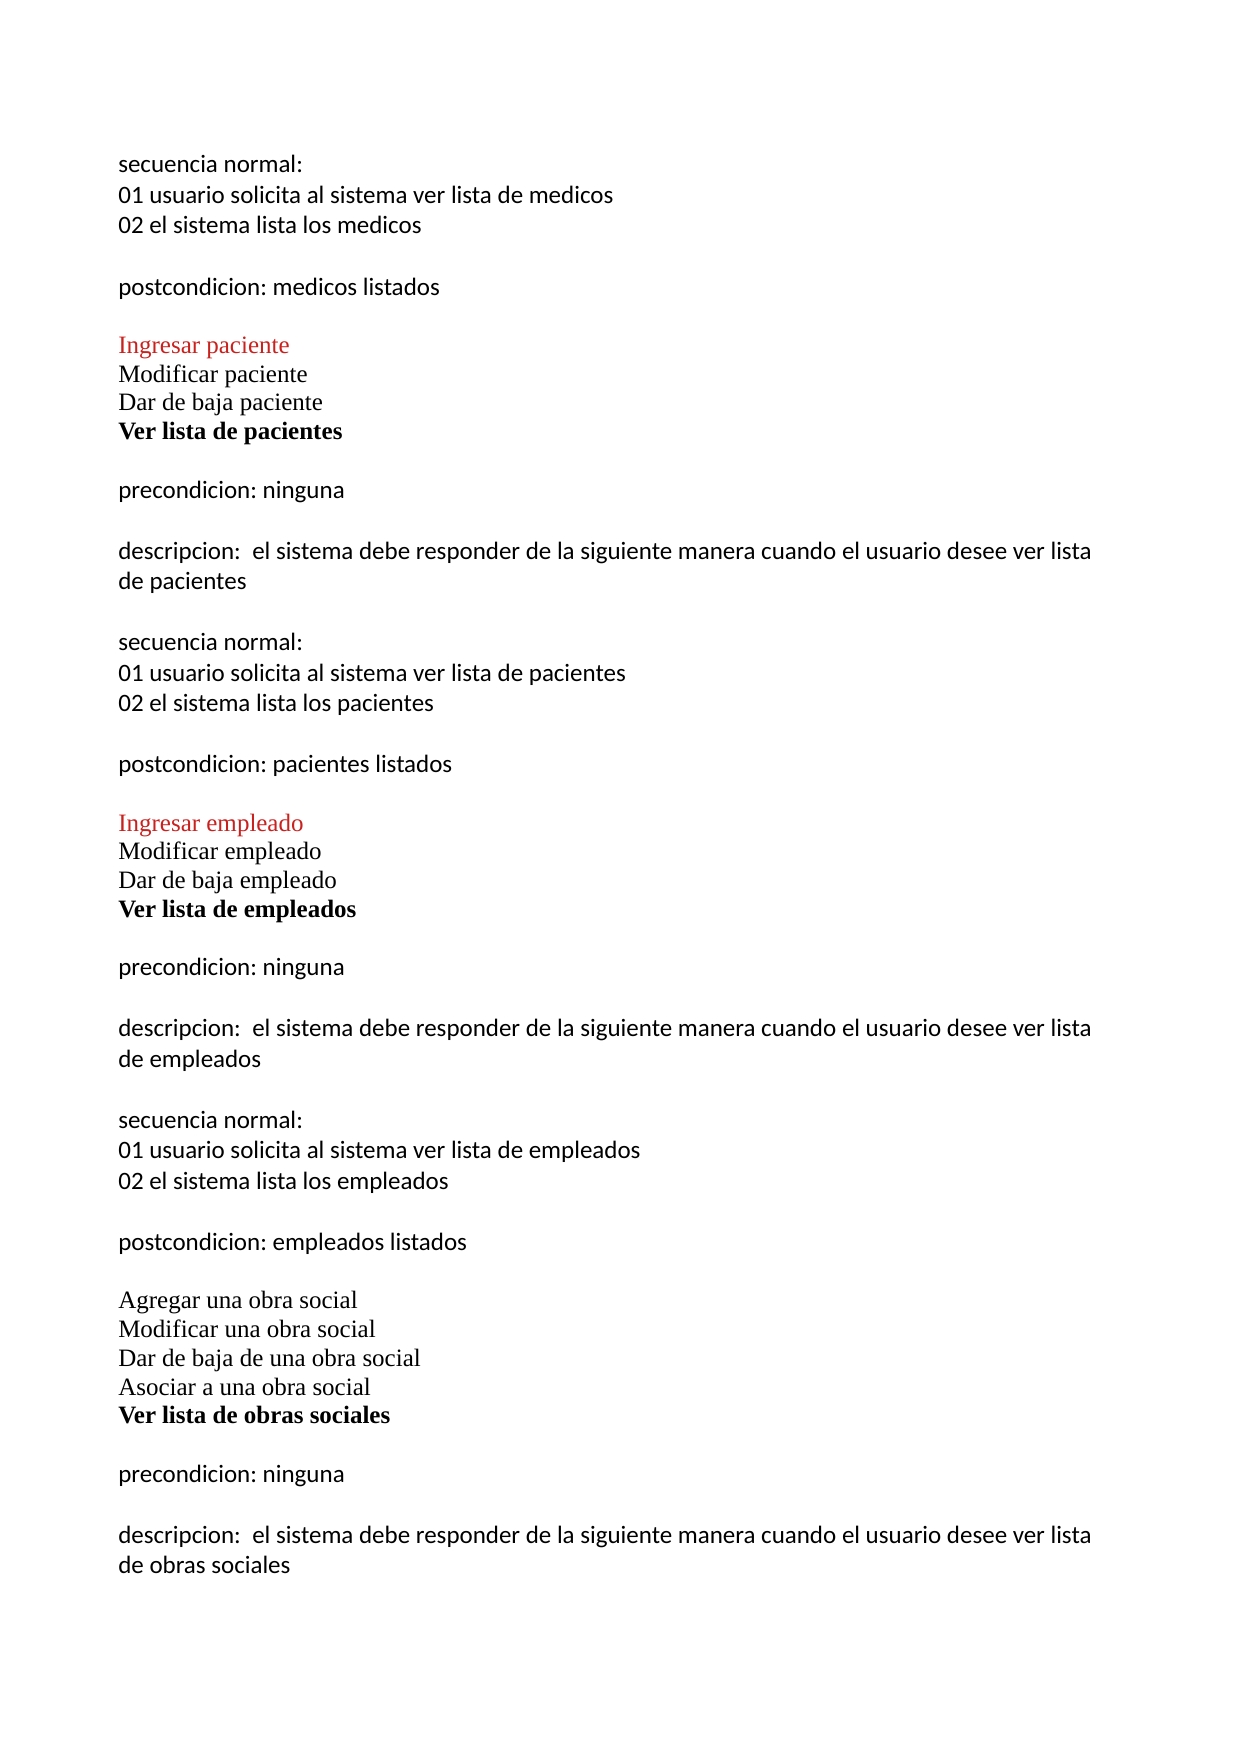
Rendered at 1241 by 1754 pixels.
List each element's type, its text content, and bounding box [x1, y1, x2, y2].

text 02 el sistema lista los pacientes [118, 687, 1122, 718]
text Dar de baja empleado [118, 865, 1122, 894]
text descripcion: el sistema debe responder de la siguiente manera cuando el usuario desee ver lista de empleados [118, 1012, 1122, 1073]
text Agregar una obra social [118, 1285, 1122, 1314]
text secuencia normal: [118, 626, 1122, 657]
text 02 el sistema lista los empleados [118, 1165, 1122, 1196]
text postcondicion: empleados listados [118, 1226, 1122, 1257]
text 01 usuario solicita al sistema ver lista de empleados [118, 1134, 1122, 1165]
text 02 el sistema lista los medicos [118, 210, 1122, 240]
text 01 usuario solicita al sistema ver lista de pacientes [118, 657, 1122, 687]
text secuencia normal: [118, 1104, 1122, 1134]
text Dar de baja de una obra social [118, 1343, 1122, 1372]
text postcondicion: medicos listados [118, 271, 1122, 301]
text Ver lista de pacientes [118, 416, 1122, 445]
text postcondicion: pacientes listados [118, 748, 1122, 779]
text Ingresar empleado [118, 808, 1122, 836]
text secuencia normal: [118, 149, 1122, 179]
text precondicion: ninguna [118, 951, 1122, 982]
text Asociar a una obra social [118, 1372, 1122, 1400]
text 01 usuario solicita al sistema ver lista de medicos [118, 179, 1122, 210]
text Modificar paciente [118, 359, 1122, 387]
text Ingresar paciente [118, 330, 1122, 359]
text Dar de baja paciente [118, 387, 1122, 416]
text descripcion: el sistema debe responder de la siguiente manera cuando el usuario desee ver lista de pacientes [118, 535, 1122, 596]
text Ver lista de empleados [118, 894, 1122, 923]
text precondicion: ninguna [118, 1458, 1122, 1488]
text Modificar empleado [118, 836, 1122, 865]
text descripcion: el sistema debe responder de la siguiente manera cuando el usuario desee ver lista de obras sociales [118, 1519, 1122, 1580]
text precondicion: ninguna [118, 474, 1122, 504]
text Modificar una obra social [118, 1314, 1122, 1343]
text Ver lista de obras sociales [118, 1400, 1122, 1429]
